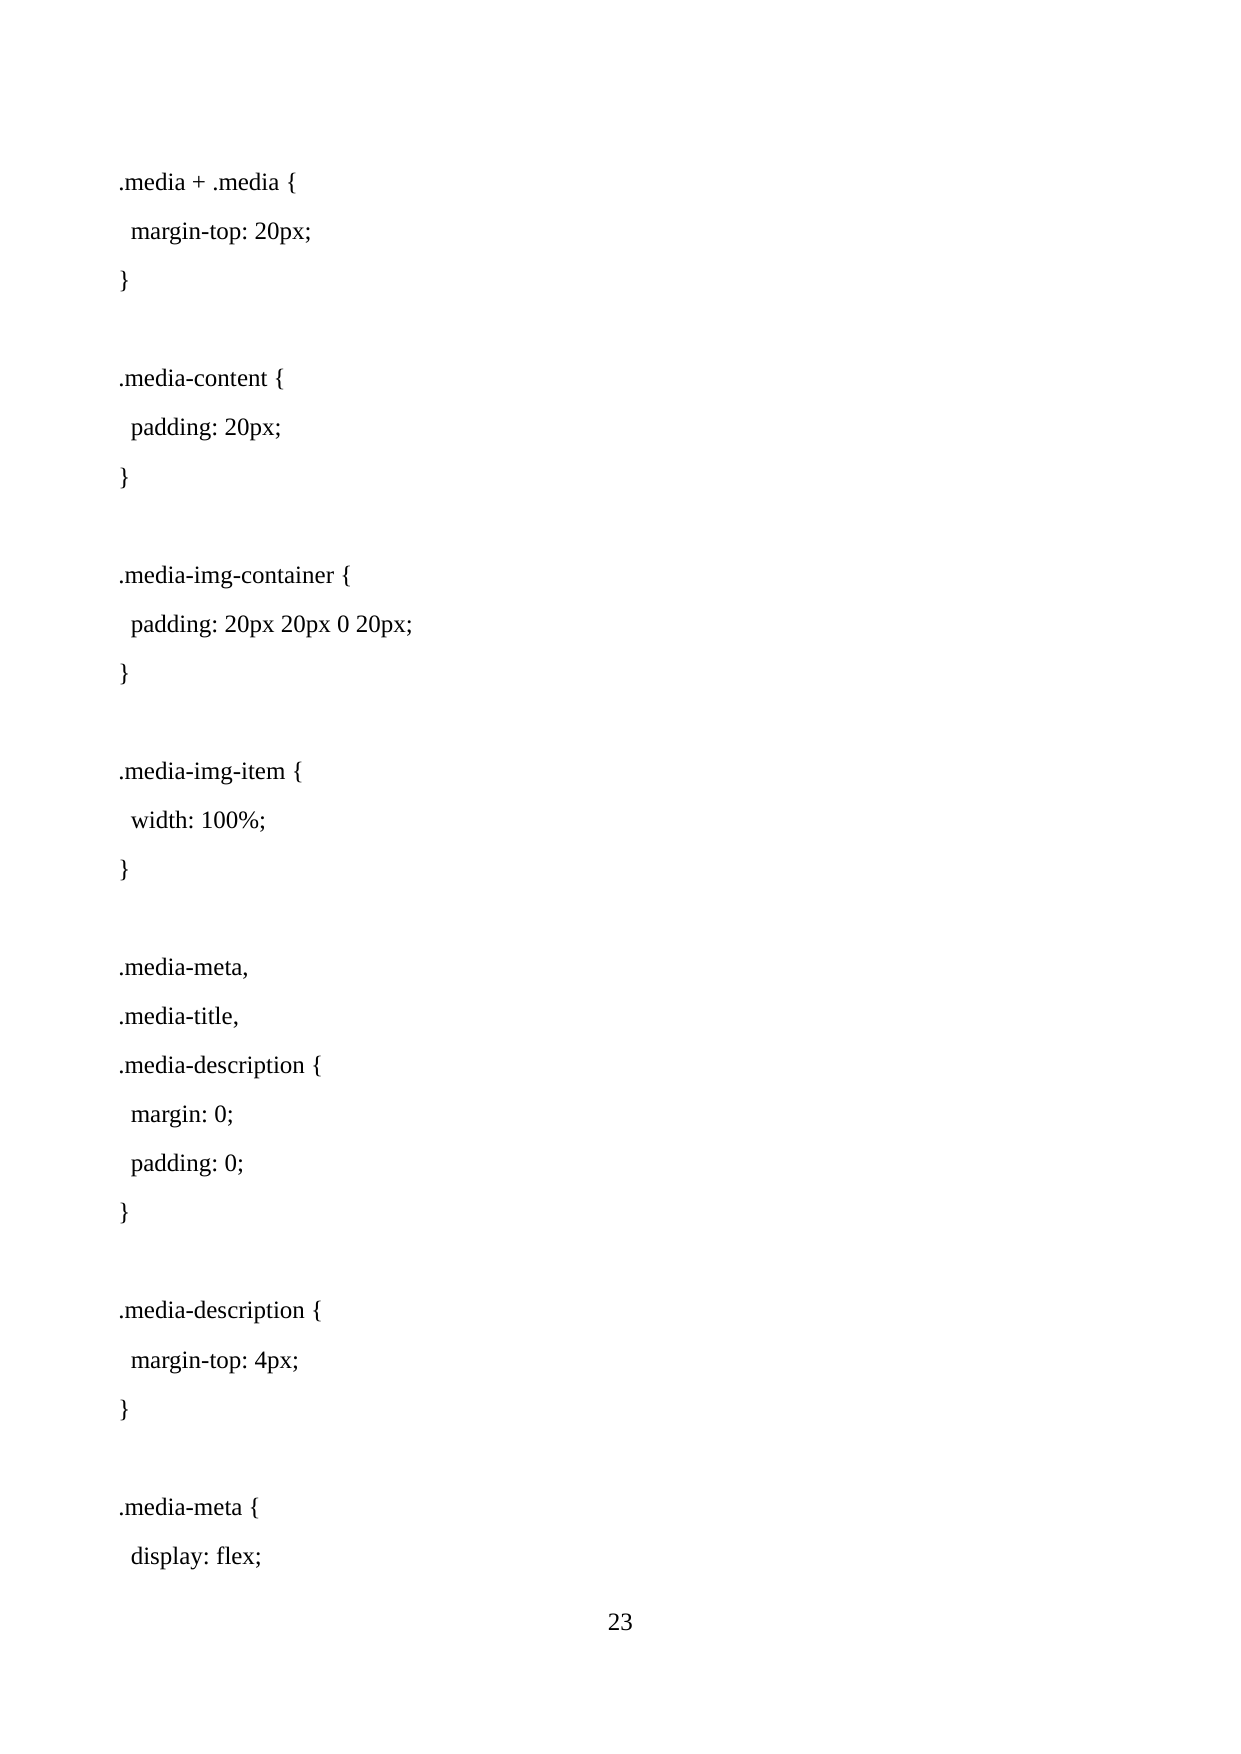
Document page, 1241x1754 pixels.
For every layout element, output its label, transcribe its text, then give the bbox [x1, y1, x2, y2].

text margin-top: 4px; [118, 1345, 1122, 1373]
text } [118, 462, 1122, 490]
text .media-description { [118, 1296, 1122, 1324]
text .media-title, [118, 1001, 1122, 1030]
text .media-img-item { [118, 756, 1122, 785]
text .media-meta { [118, 1492, 1122, 1521]
text .media-img-container { [118, 560, 1122, 588]
text } [118, 658, 1122, 687]
text margin-top: 20px; [118, 216, 1122, 245]
text padding: 20px 20px 0 20px; [118, 609, 1122, 637]
text display: flex; [118, 1541, 1122, 1570]
text padding: 0; [118, 1148, 1122, 1177]
text padding: 20px; [118, 412, 1122, 441]
text } [118, 854, 1122, 883]
text } [118, 1197, 1122, 1226]
text } [118, 265, 1122, 294]
text } [118, 1394, 1122, 1422]
text .media-meta, [118, 952, 1122, 981]
text .media-content { [118, 363, 1122, 392]
text width: 100%; [118, 805, 1122, 834]
text .media + .media { [118, 167, 1122, 196]
text .media-description { [118, 1050, 1122, 1079]
text margin: 0; [118, 1099, 1122, 1128]
